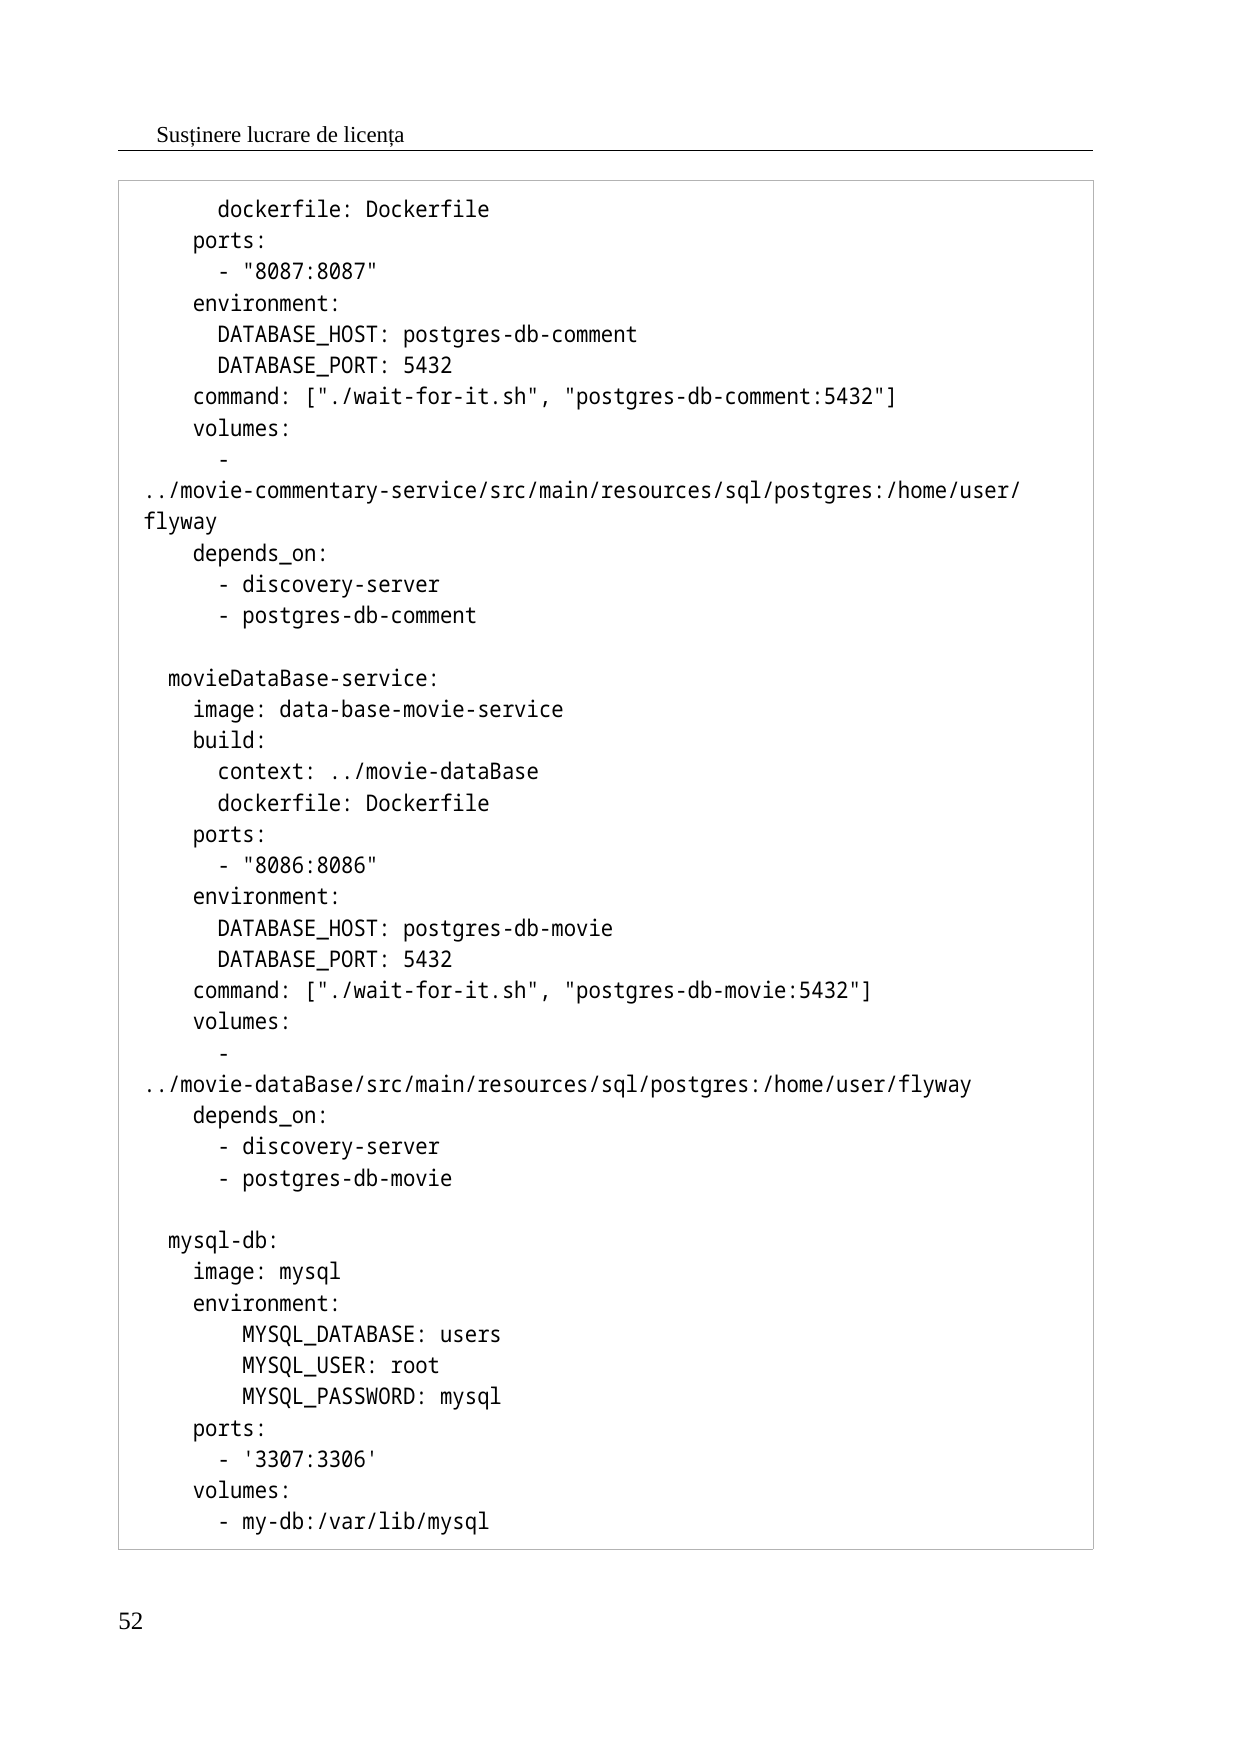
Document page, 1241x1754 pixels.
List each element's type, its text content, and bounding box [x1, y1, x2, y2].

text - postgres-db-comment [119, 586, 1093, 630]
text command: ["./wait-for-it.sh", "postgres-db-movie:5432"] [119, 961, 1093, 993]
text command: ["./wait-for-it.sh", "postgres-db-comment:5432"] [119, 368, 1093, 399]
text MYSQL_DATABASE: users [119, 1305, 1093, 1336]
text image: mysql [119, 1243, 1093, 1274]
text volumes: [119, 1461, 1093, 1493]
text DATABASE_PORT: 5432 [119, 336, 1093, 368]
text environment: [119, 274, 1093, 305]
text mysql-db: [119, 1211, 1093, 1243]
text build: [119, 711, 1093, 743]
text DATABASE_PORT: 5432 [119, 930, 1093, 961]
text - my-db:/var/lib/mysql [119, 1493, 1093, 1549]
text - ../movie-commentary-service/src/main/resources/sql/postgres:/home/user/flyway [119, 430, 1093, 524]
text volumes: [119, 993, 1093, 1024]
text depends_on: [119, 524, 1093, 555]
text - ../movie-dataBase/src/main/resources/sql/postgres:/home/user/flyway [119, 1024, 1093, 1086]
text - discovery-server [119, 555, 1093, 586]
text - postgres-db-movie [119, 1149, 1093, 1193]
text dockerfile: Dockerfile [119, 181, 1093, 211]
text DATABASE_HOST: postgres-db-comment [119, 305, 1093, 336]
text MYSQL_PASSWORD: mysql [119, 1368, 1093, 1399]
text context: ../movie-dataBase [119, 743, 1093, 774]
text movieDataBase-service: [119, 649, 1093, 680]
text volumes: [119, 399, 1093, 430]
text ports: [119, 805, 1093, 836]
text - '3307:3306' [119, 1430, 1093, 1461]
text DATABASE_HOST: postgres-db-movie [119, 899, 1093, 930]
text - discovery-server [119, 1118, 1093, 1149]
text - "8086:8086" [119, 836, 1093, 868]
text dockerfile: Dockerfile [119, 774, 1093, 805]
text depends_on: [119, 1086, 1093, 1118]
text ports: [119, 211, 1093, 243]
text environment: [119, 1274, 1093, 1305]
text ports: [119, 1399, 1093, 1430]
text image: data-base-movie-service [119, 680, 1093, 711]
text MYSQL_USER: root [119, 1336, 1093, 1368]
text - "8087:8087" [119, 243, 1093, 274]
text environment: [119, 868, 1093, 899]
